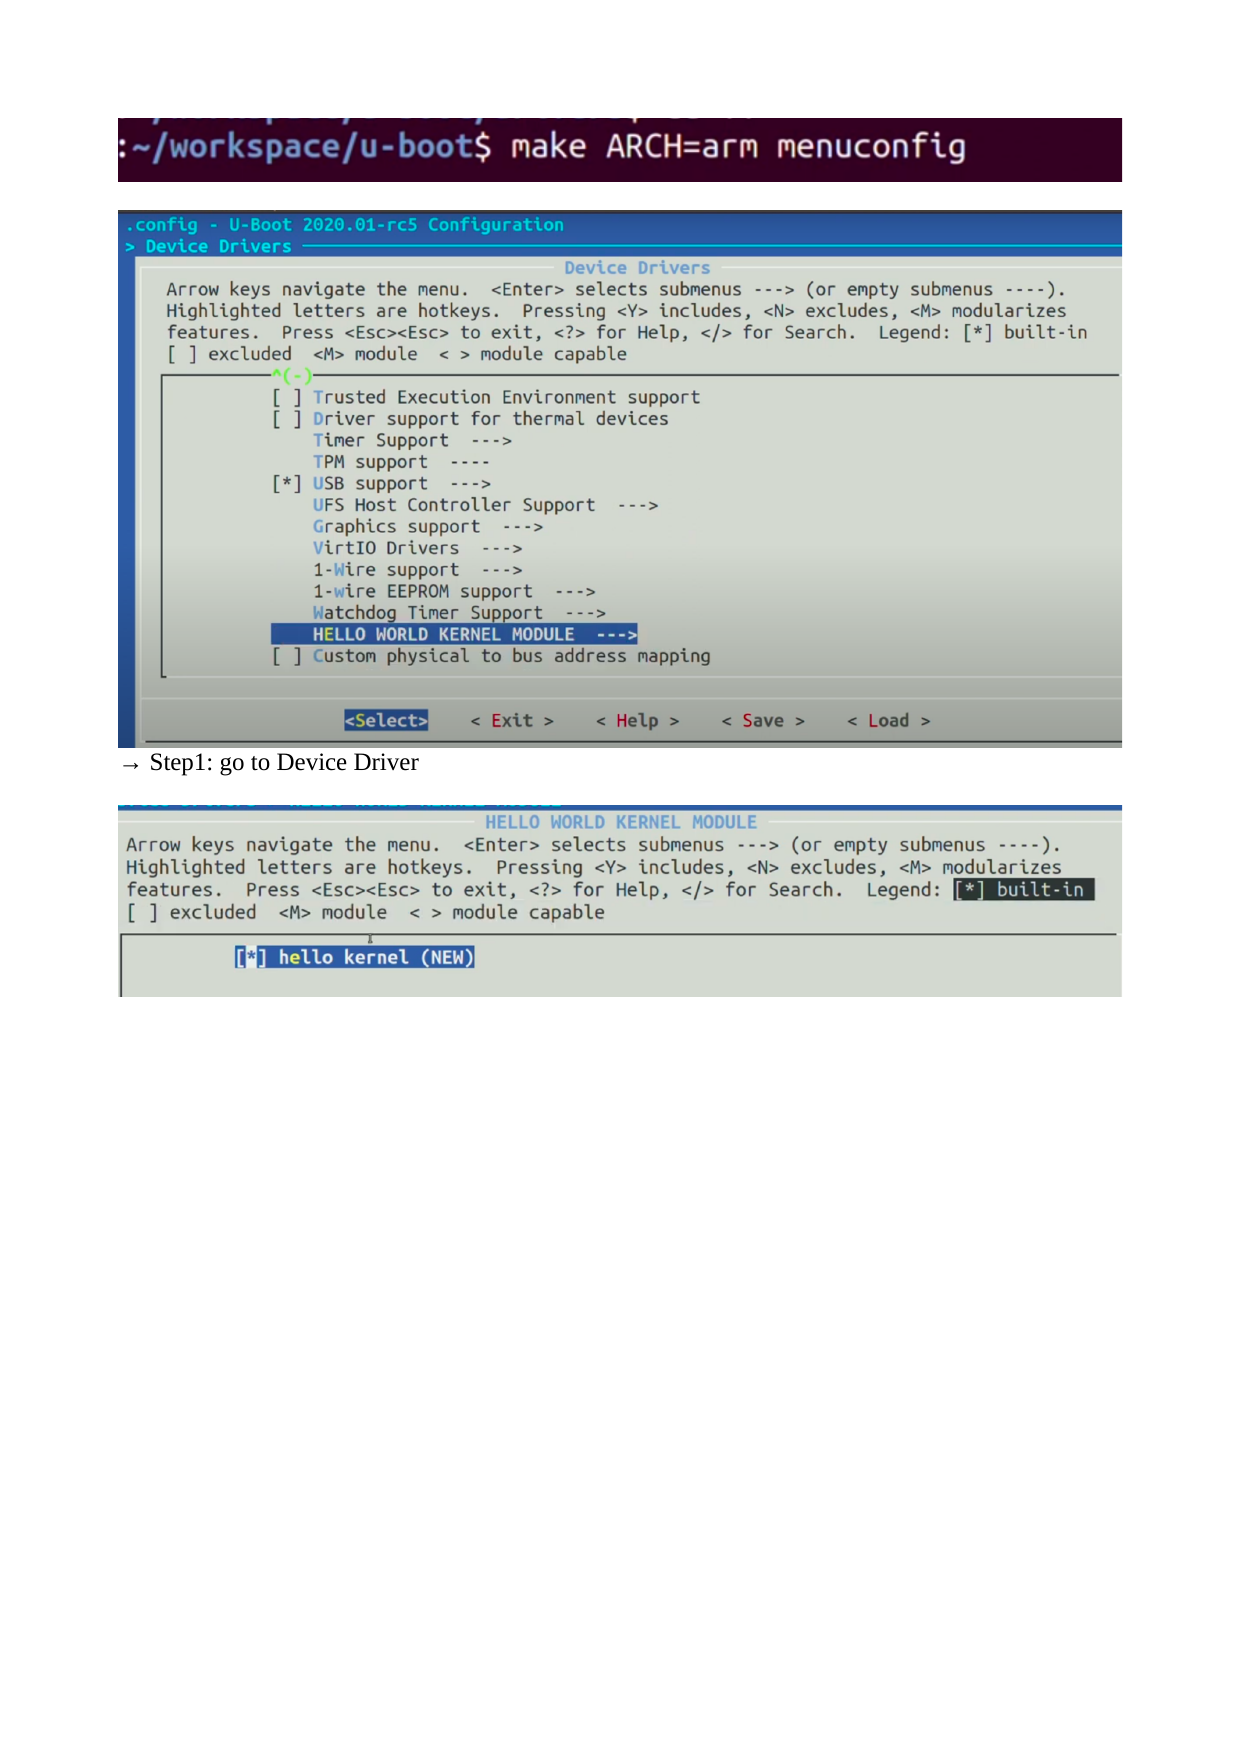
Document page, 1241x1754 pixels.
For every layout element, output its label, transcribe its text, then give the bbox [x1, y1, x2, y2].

picture [118, 118, 1123, 182]
picture [118, 210, 1123, 748]
picture [118, 805, 1123, 997]
text → Step1: go to Device Driver [118, 748, 1122, 776]
